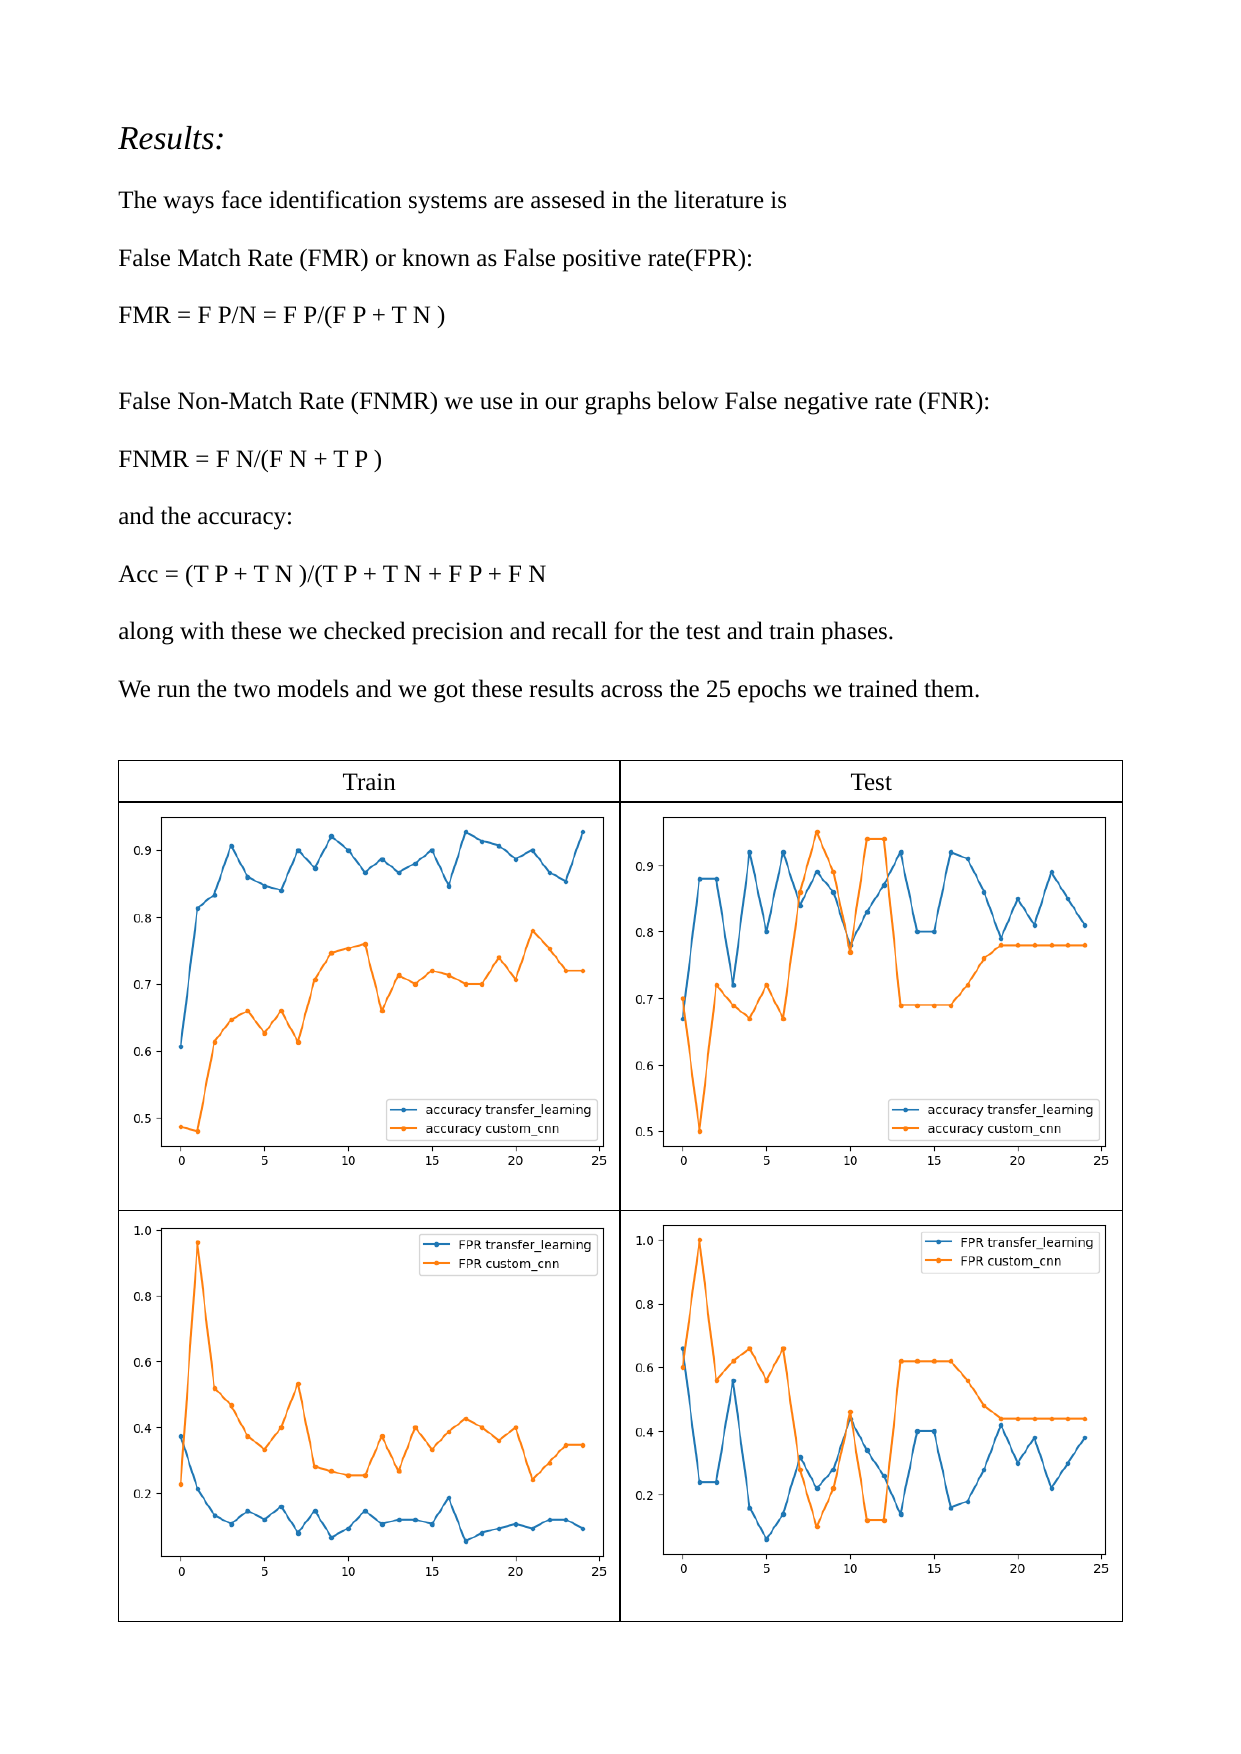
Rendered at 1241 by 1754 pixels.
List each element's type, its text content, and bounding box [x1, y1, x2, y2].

text Acc = (T P + T N )/(T P + T N + F P + F N [118, 559, 1122, 588]
table_cell [621, 1211, 1122, 1621]
text The ways face identification systems are assesed in the literature is [118, 185, 1122, 214]
text Results: [118, 118, 1122, 156]
table_header Test [621, 761, 1122, 801]
text and the accuracy: [118, 501, 1122, 530]
picture [625, 1216, 1117, 1584]
text along with these we checked precision and recall for the test and train phases. [118, 616, 1122, 645]
table_cell [621, 803, 1122, 1210]
table_header Train [119, 761, 619, 801]
picture [625, 808, 1117, 1176]
picture [123, 808, 615, 1176]
text False Match Rate (FMR) or known as False positive rate(FPR): [118, 243, 1122, 271]
table_cell [119, 1211, 619, 1621]
text False Non-Match Rate (FNMR) we use in our graphs below False negative rate (FNR): [118, 386, 1122, 415]
table_cell [119, 803, 619, 1210]
text We run the two models and we got these results across the 25 epochs we trained them. [118, 674, 1122, 703]
text FMR = F P/N = F P/(F P + T N ) [118, 300, 1122, 329]
text FNMR = F N/(F N + T P ) [118, 444, 1122, 473]
picture [123, 1216, 615, 1586]
